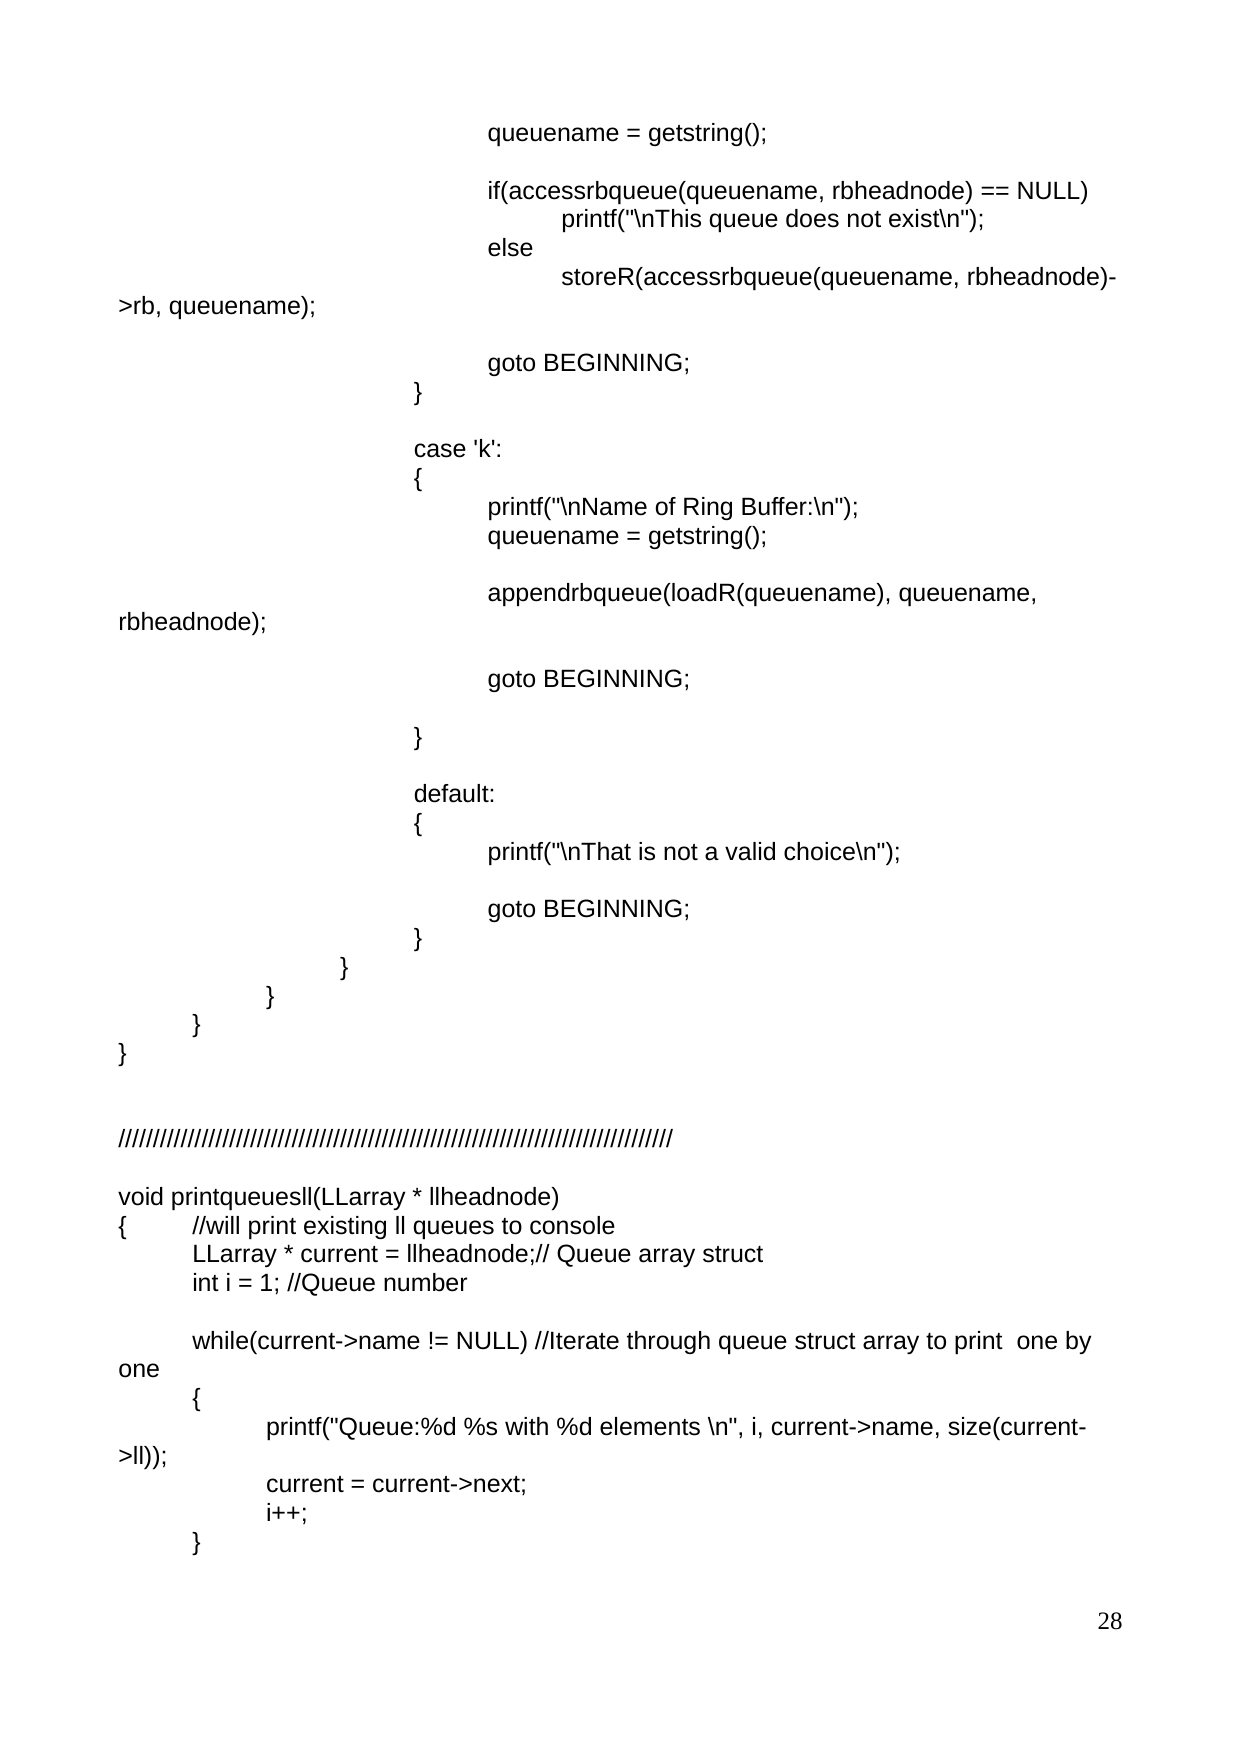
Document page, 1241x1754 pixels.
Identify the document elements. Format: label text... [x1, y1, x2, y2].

text } [118, 377, 1122, 406]
text queuename = getstring(); [118, 521, 1122, 549]
text { [118, 1383, 1122, 1412]
text i++; [118, 1498, 1122, 1527]
text goto BEGINNING; [118, 348, 1122, 377]
text appendrbqueue(loadR(queuename), queuename, rbheadnode); [118, 578, 1122, 636]
text void printqueuesll(LLarray * llheadnode) [118, 1182, 1122, 1211]
text printf("\nThat is not a valid choice\n"); [118, 837, 1122, 866]
text } [118, 923, 1122, 952]
text } [118, 1527, 1122, 1556]
text else [118, 233, 1122, 262]
text if(accessrbqueue(queuename, rbheadnode) == NULL) [118, 176, 1122, 204]
text LLarray * current = llheadnode;// Queue array struct [118, 1239, 1122, 1268]
text int i = 1; //Queue number [118, 1268, 1122, 1297]
text { [118, 808, 1122, 837]
text { [118, 463, 1122, 492]
text } [118, 981, 1122, 1009]
text while(current->name != NULL) //Iterate through queue struct array to print one by one [118, 1326, 1122, 1383]
text case 'k': [118, 434, 1122, 463]
text goto BEGINNING; [118, 664, 1122, 693]
text { //will print existing ll queues to console [118, 1211, 1122, 1239]
text } [118, 722, 1122, 751]
text printf("\nThis queue does not exist\n"); [118, 204, 1122, 233]
text current = current->next; [118, 1469, 1122, 1498]
text queuename = getstring(); [118, 118, 1122, 147]
text default: [118, 779, 1122, 808]
text printf("\nName of Ring Buffer:\n"); [118, 492, 1122, 521]
text //////////////////////////////////////////////////////////////////////////////// [118, 1124, 1122, 1153]
text } [118, 952, 1122, 981]
text storeR(accessrbqueue(queuename, rbheadnode)->rb, queuename); [118, 262, 1122, 319]
text } [118, 1038, 1122, 1067]
text goto BEGINNING; [118, 894, 1122, 923]
text } [118, 1009, 1122, 1038]
text printf("Queue:%d %s with %d elements \n", i, current->name, size(current->ll)); [118, 1412, 1122, 1469]
